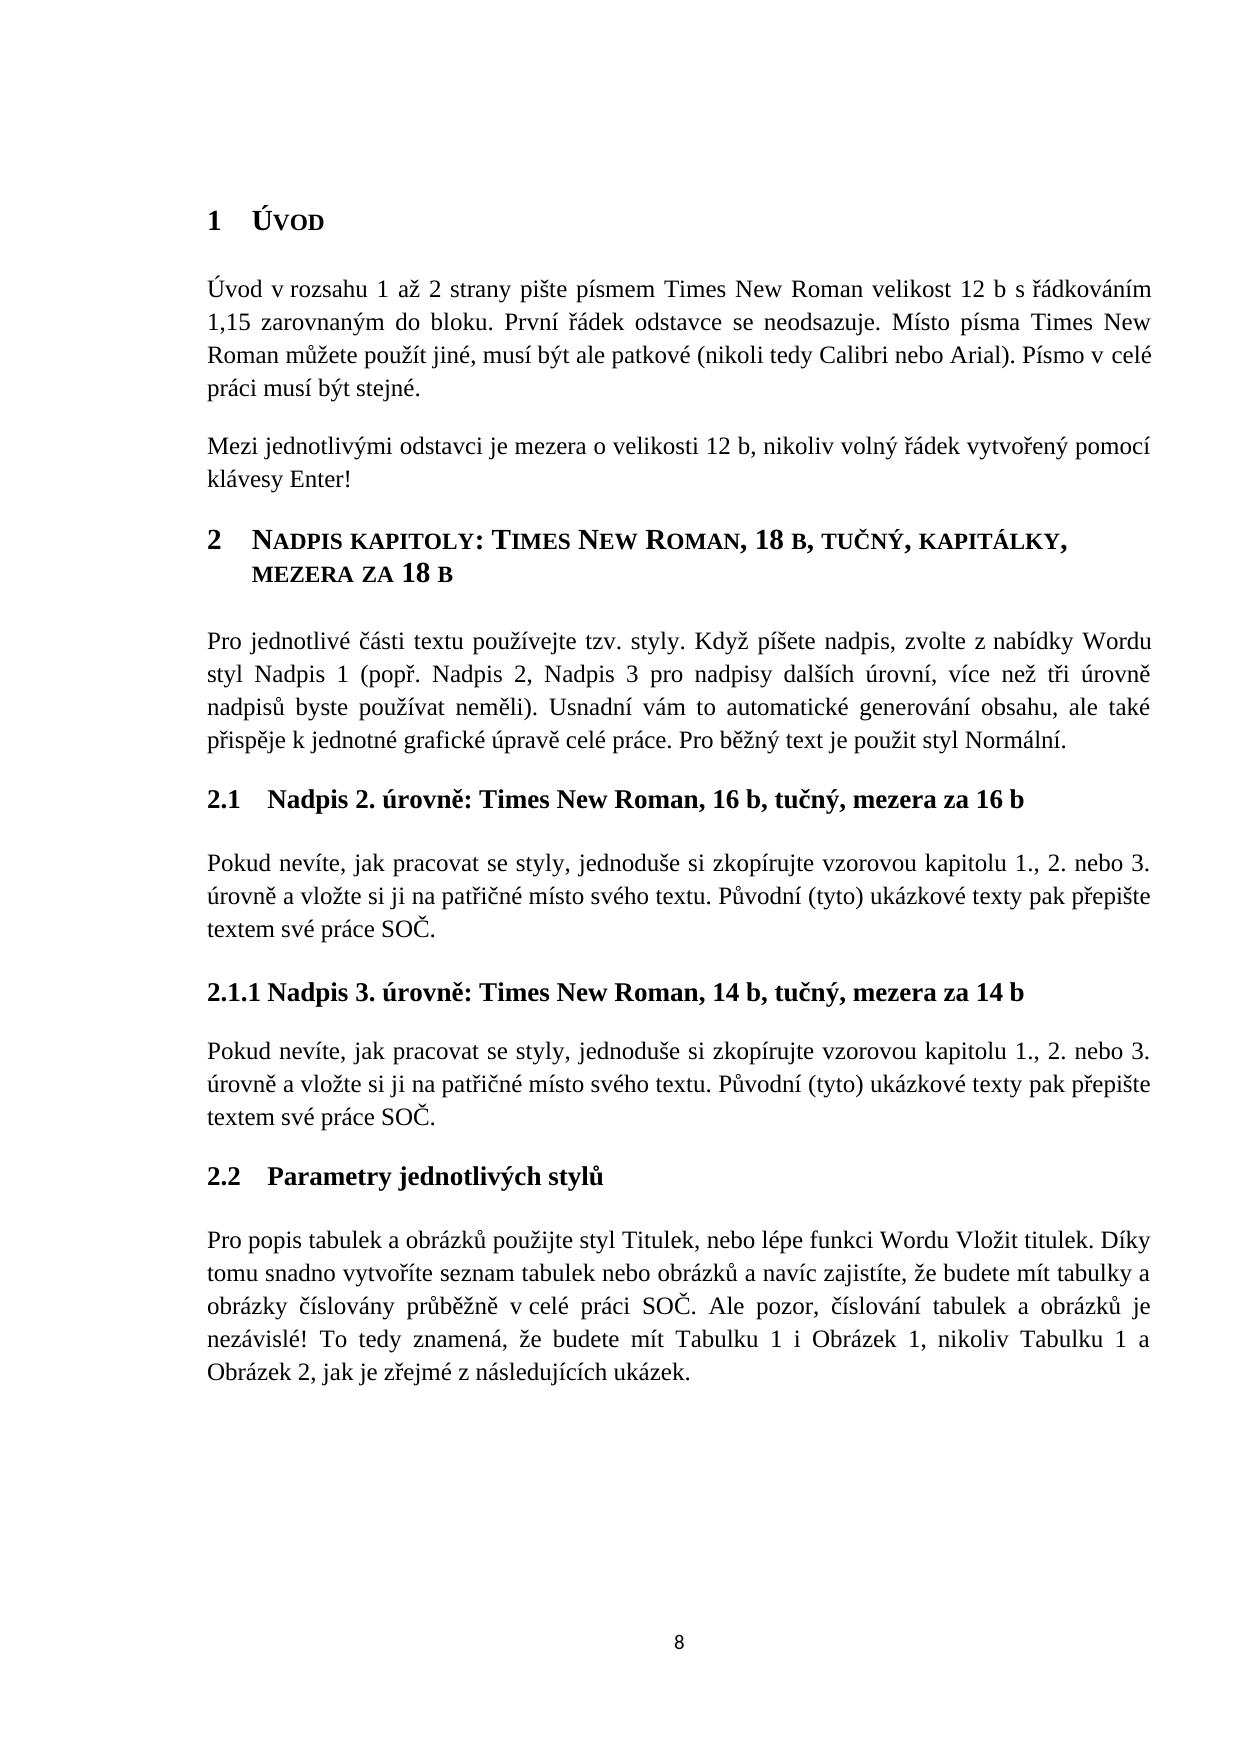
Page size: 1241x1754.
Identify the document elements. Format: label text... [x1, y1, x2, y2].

text Úvod v rozsahu 1 až 2 strany pište písmem Times New Roman velikost 12 b s řádkováním 1,15 zarovnaným do bloku. První řádek odstavce se neodsazuje. Místo písma Times New Roman můžete použít jiné, musí být ale patkové (nikoli tedy Calibri nebo Arial). Písmo v celé práci musí být stejné. [207, 274, 1152, 401]
text Pokud nevíte, jak pracovat se styly, jednoduše si zkopírujte vzorovou kapitolu 1., 2. nebo 3. úrovně a vložte si ji na patřičné místo svého textu. Původní (tyto) ukázkové texty pak přepište textem své práce SOČ. [207, 848, 1152, 943]
subtitle Nadpis 3. úrovně: Times New Roman, 14 b, tučný, mezera za 14 b [207, 976, 1152, 1007]
text Mezi jednotlivými odstavci je mezera o velikosti 12 b, nikoliv volný řádek vytvořený pomocí klávesy Enter! [207, 431, 1152, 492]
text Pokud nevíte, jak pracovat se styly, jednoduše si zkopírujte vzorovou kapitolu 1., 2. nebo 3. úrovně a vložte si ji na patřičné místo svého textu. Původní (tyto) ukázkové texty pak přepište textem své práce SOČ. [207, 1036, 1152, 1131]
text Pro jednotlivé části textu používejte tzv. styly. Když píšete nadpis, zvolte z nabídky Wordu styl Nadpis 1 (popř. Nadpis 2, Nadpis 3 pro nadpisy dalších úrovní, více než tři úrovně nadpisů byste používat neměli). Usnadní vám to automatické generování obsahu, ale také přispěje k jednotné grafické úpravě celé práce. Pro běžný text je použit styl Normální. [207, 626, 1152, 754]
subtitle Parametry jednotlivých stylů [207, 1161, 1152, 1192]
subtitle Nadpis kapitoly: Times New Roman, 18 b, tučný, kapitálky, mezera za 18 b [207, 522, 1152, 589]
subtitle Nadpis 2. úrovně: Times New Roman, 16 b, tučný, mezera za 16 b [207, 783, 1152, 814]
subtitle Úvod [207, 203, 1152, 236]
text Pro popis tabulek a obrázků použijte styl Titulek, nebo lépe funkci Wordu Vložit titulek. Díky tomu snadno vytvoříte seznam tabulek nebo obrázků a navíc zajistíte, že budete mít tabulky a obrázky číslovány průběžně v celé práci SOČ. Ale pozor, číslování tabulek a obrázků je nezávislé! To tedy znamená, že budete mít Tabulku 1 i Obrázek 1, nikoliv Tabulku 1 a Obrázek 2, jak je zřejmé z následujících ukázek. [207, 1225, 1152, 1386]
